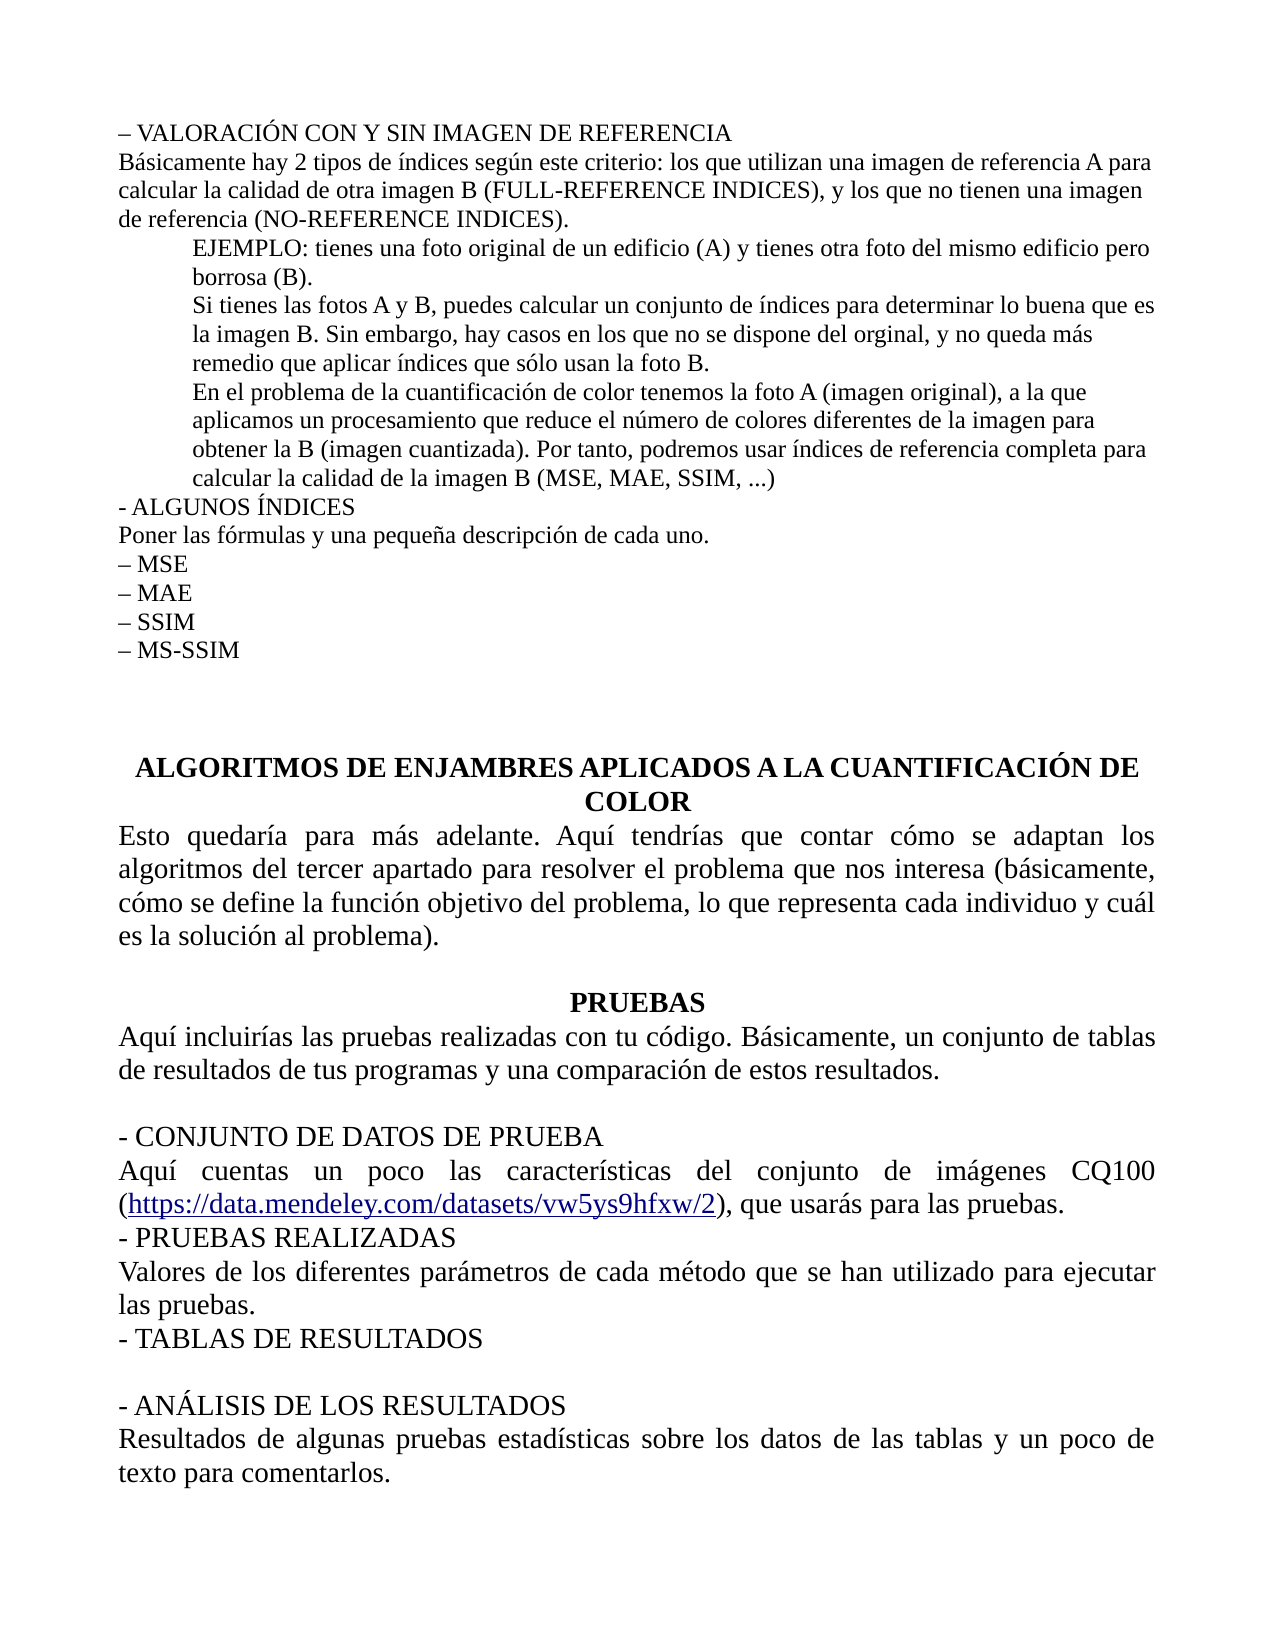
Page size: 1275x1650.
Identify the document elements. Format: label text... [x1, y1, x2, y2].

text - ANÁLISIS DE LOS RESULTADOS [118, 1388, 1157, 1421]
text Valores de los diferentes parámetros de cada método que se han utilizado para ejecutar las pruebas. [118, 1254, 1157, 1321]
text - CONJUNTO DE DATOS DE PRUEBA [118, 1119, 1157, 1153]
text – VALORACIÓN CON Y SIN IMAGEN DE REFERENCIA [118, 118, 1157, 147]
text Esto quedaría para más adelante. Aquí tendrías que contar cómo se adaptan los algoritmos del tercer apartado para resolver el problema que nos interesa (básicamente, cómo se define la función objetivo del problema, lo que representa cada individuo y cuál es la solución al problema). [118, 818, 1157, 952]
text - ALGUNOS ÍNDICES [118, 492, 1157, 521]
text – MSE [118, 549, 1157, 578]
text – SSIM [118, 607, 1157, 636]
text - TABLAS DE RESULTADOS [118, 1321, 1157, 1354]
text - PRUEBAS REALIZADAS [118, 1220, 1157, 1254]
text Básicamente hay 2 tipos de índices según este criterio: los que utilizan una imagen de referencia A para calcular la calidad de otra imagen B (FULL-REFERENCE INDICES), y los que no tienen una imagen de referencia (NO-REFERENCE INDICES). [118, 147, 1157, 233]
text ALGORITMOS DE ENJAMBRES APLICADOS A LA CUANTIFICACIÓN DE COLOR [118, 751, 1157, 818]
text En el problema de la cuantificación de color tenemos la foto A (imagen original), a la que aplicamos un procesamiento que reduce el número de colores diferentes de la imagen para obtener la B (imagen cuantizada). Por tanto, podremos usar índices de referencia completa para calcular la calidad de la imagen B (MSE, MAE, SSIM, ...) [192, 377, 1157, 492]
text Si tienes las fotos A y B, puedes calcular un conjunto de índices para determinar lo buena que es la imagen B. Sin embargo, hay casos en los que no se dispone del orginal, y no queda más remedio que aplicar índices que sólo usan la foto B. [192, 291, 1157, 377]
text EJEMPLO: tienes una foto original de un edificio (A) y tienes otra foto del mismo edificio pero borrosa (B). [192, 233, 1157, 291]
text PRUEBAS [118, 985, 1157, 1019]
text Resultados de algunas pruebas estadísticas sobre los datos de las tablas y un poco de texto para comentarlos. [118, 1421, 1157, 1488]
text Aquí incluirías las pruebas realizadas con tu código. Básicamente, un conjunto de tablas de resultados de tus programas y una comparación de estos resultados. [118, 1019, 1157, 1086]
text Poner las fórmulas y una pequeña descripción de cada uno. [118, 521, 1157, 549]
text Aquí cuentas un poco las características del conjunto de imágenes CQ100 (https://data.mendeley.com/datasets/vw5ys9hfxw/2), que usarás para las pruebas. [118, 1153, 1157, 1220]
text – MS-SSIM [118, 636, 1157, 664]
text – MAE [118, 578, 1157, 607]
